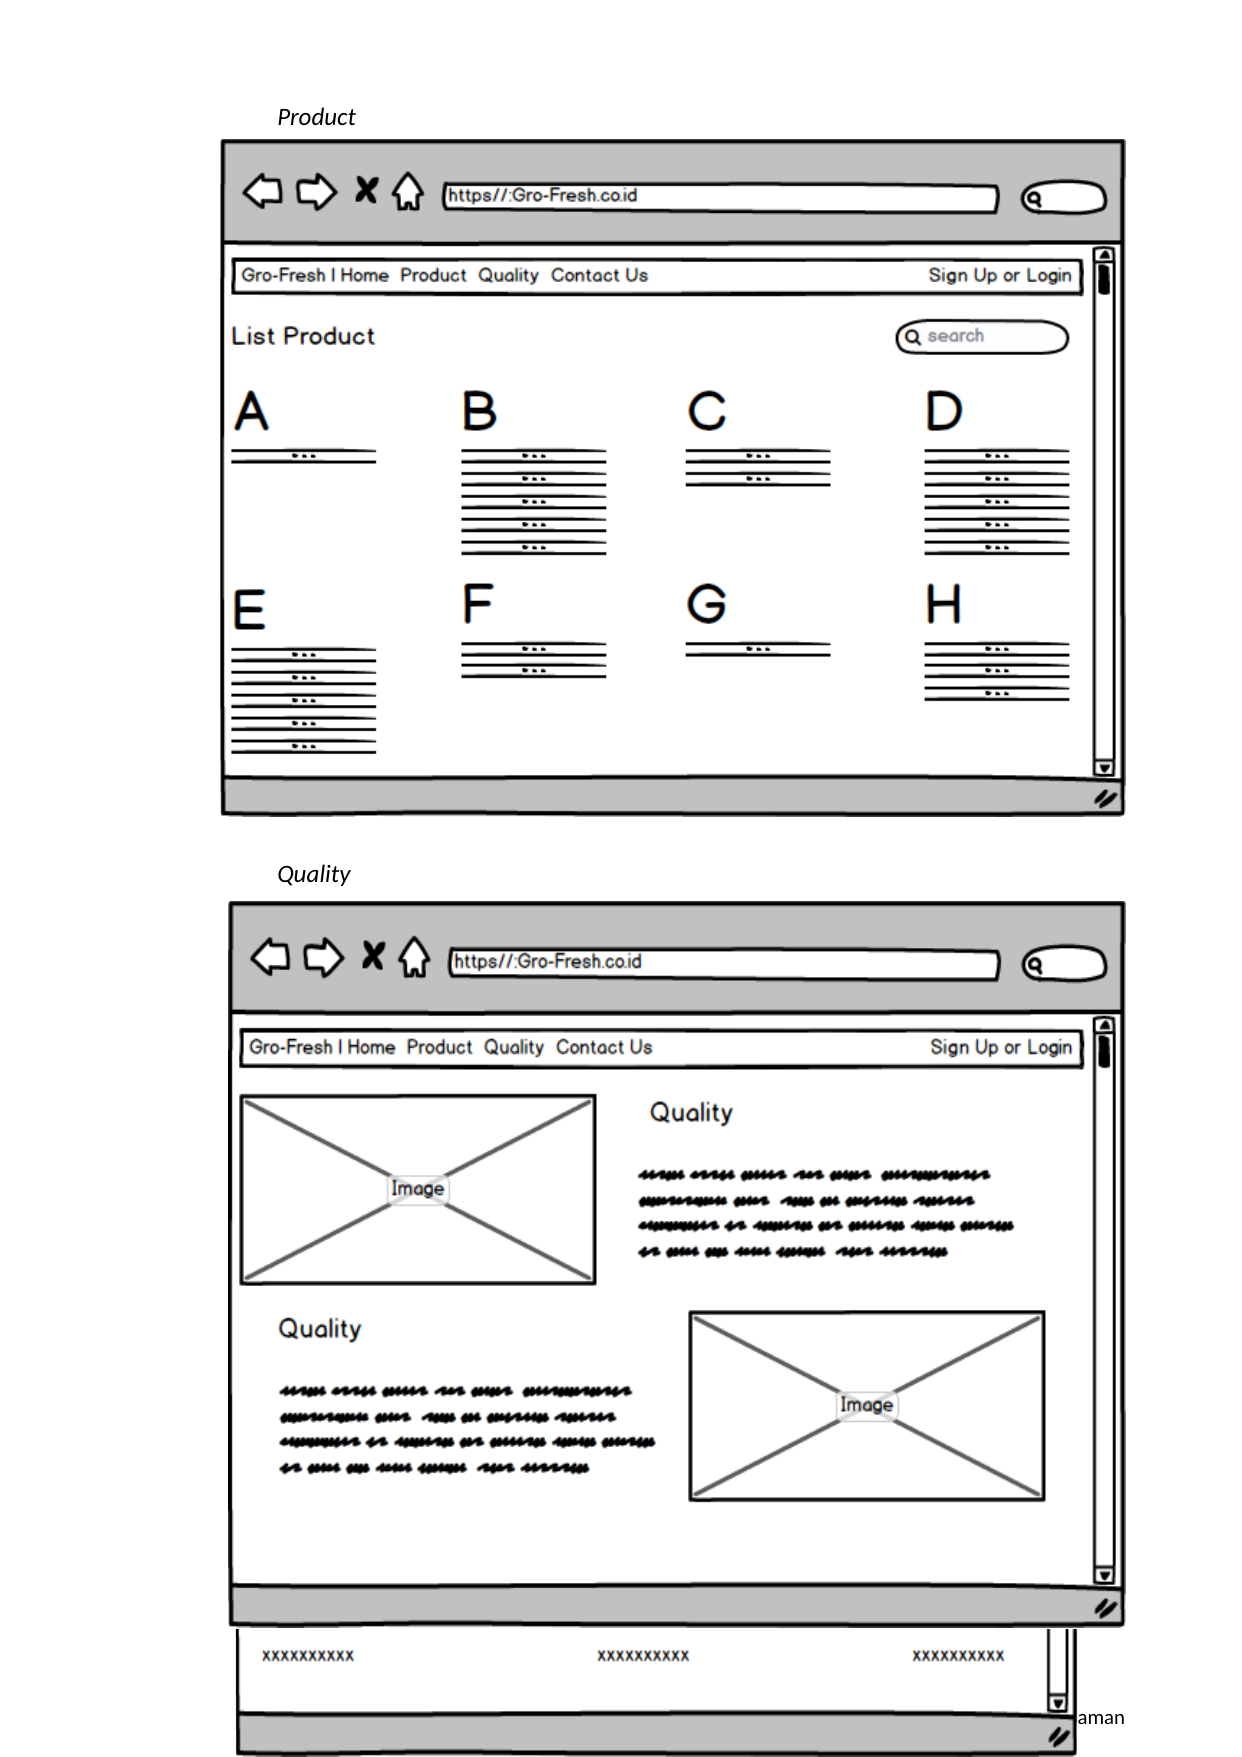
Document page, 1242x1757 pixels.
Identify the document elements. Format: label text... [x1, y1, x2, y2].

text Quality [277, 866, 1125, 887]
picture [220, 139, 1126, 817]
picture [228, 901, 1126, 1628]
text Product [277, 108, 1125, 129]
picture [235, 1629, 1078, 1757]
